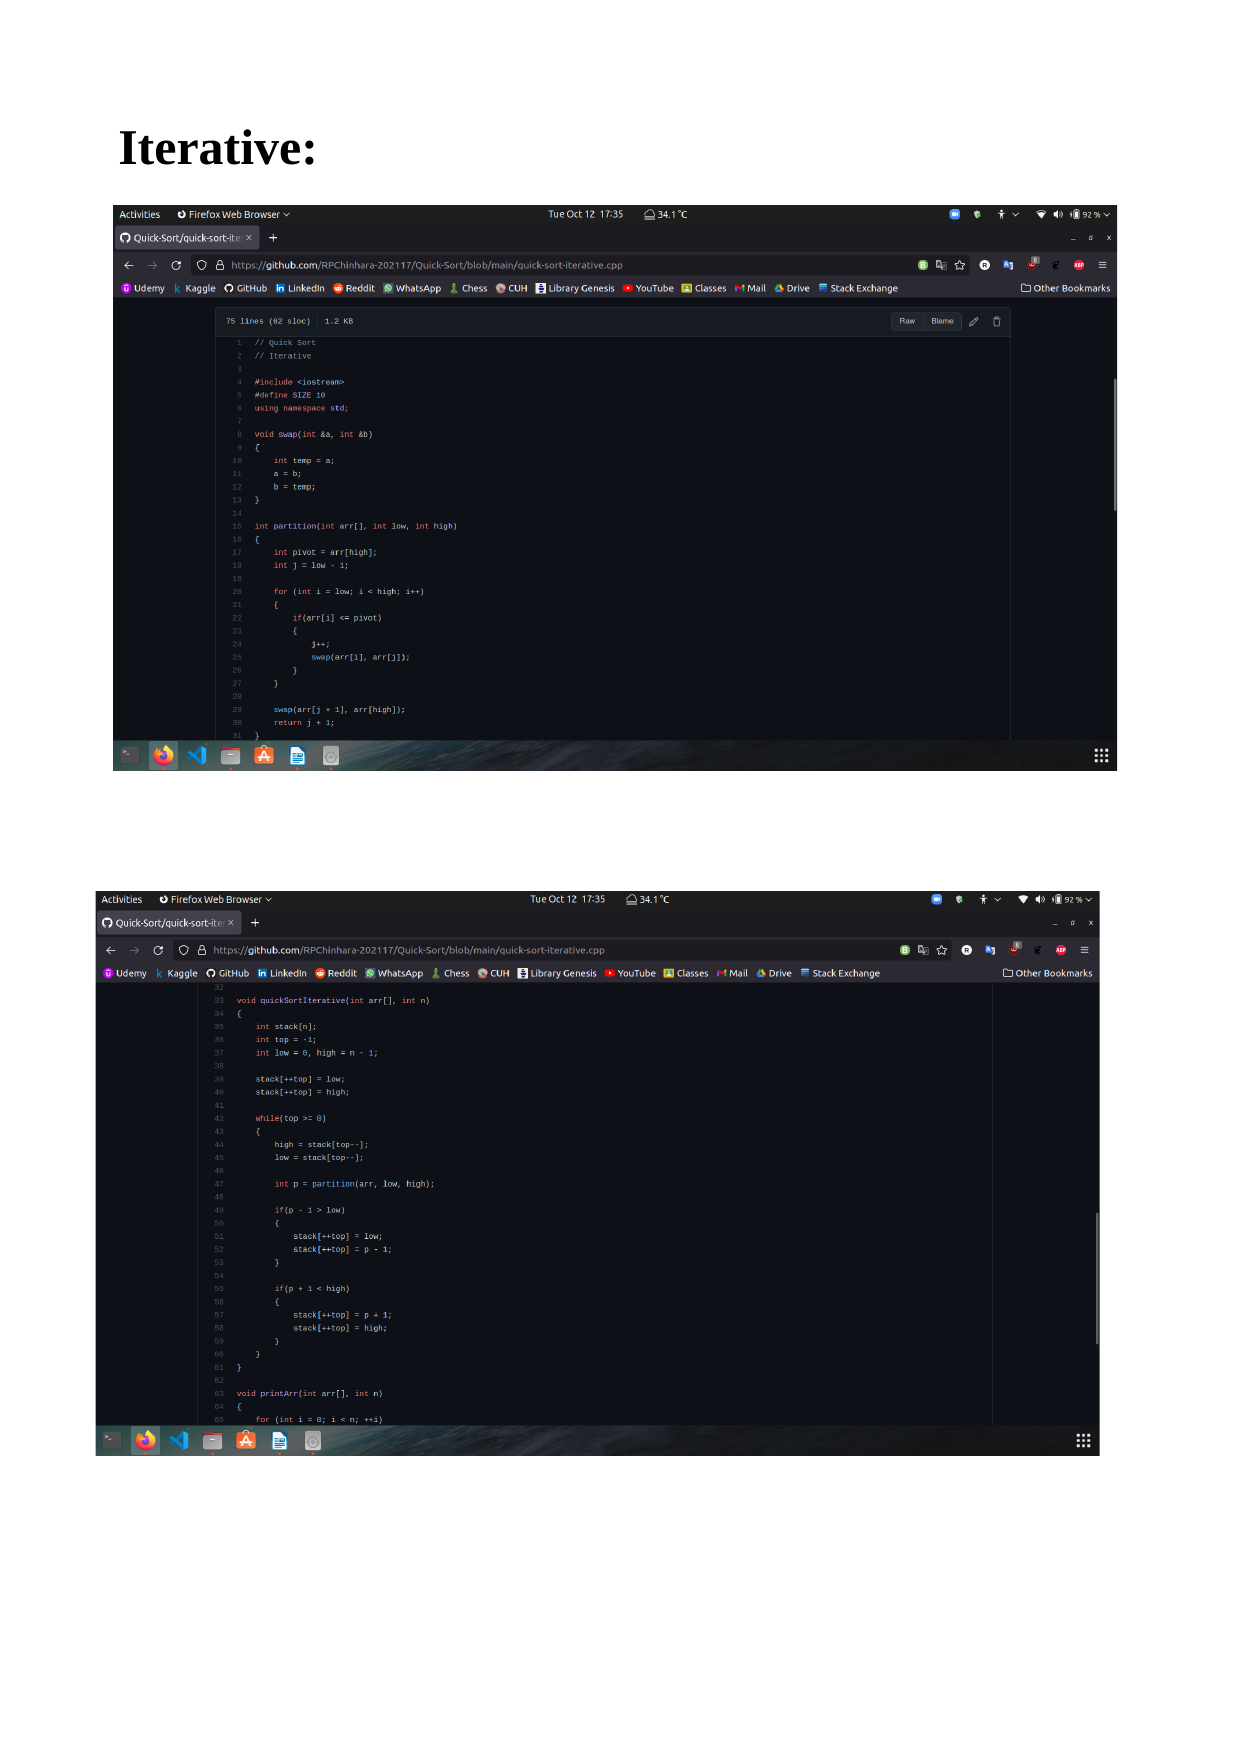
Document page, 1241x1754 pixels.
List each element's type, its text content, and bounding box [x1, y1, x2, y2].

picture [113, 205, 1118, 771]
subtitle Iterative: [118, 118, 1122, 176]
picture [95, 891, 1100, 1456]
